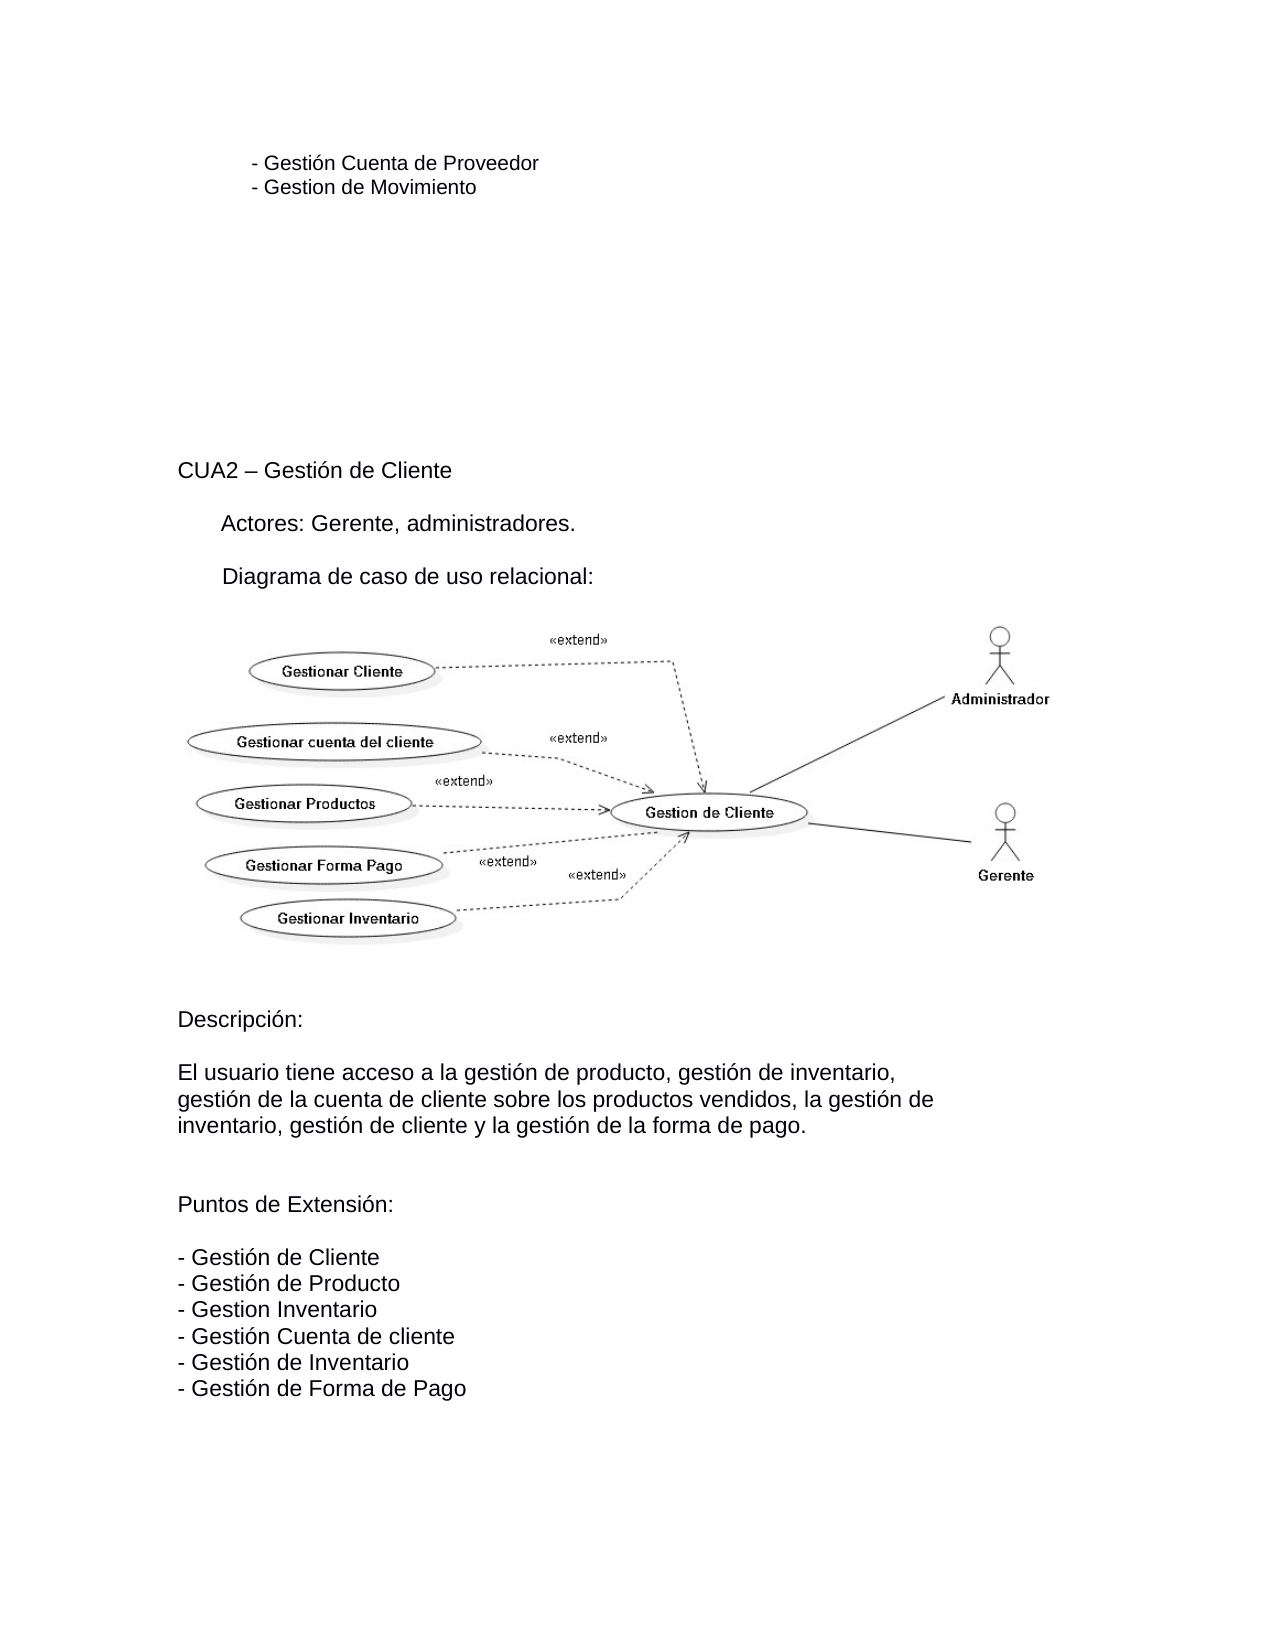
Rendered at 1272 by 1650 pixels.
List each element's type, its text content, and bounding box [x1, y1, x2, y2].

text Descripción: [177, 1006, 1095, 1033]
text - Gestión de Cliente [177, 1244, 1095, 1270]
text gestión de la cuenta de cliente sobre los productos vendidos, la gestión de [177, 1086, 1095, 1112]
text CUA2 – Gestión de Cliente [177, 457, 1095, 484]
text inventario, gestión de cliente y la gestión de la forma de pago. [177, 1112, 1095, 1138]
text Diagrama de caso de uso relacional: [177, 563, 1095, 589]
text - Gestion Inventario [177, 1296, 1095, 1323]
picture [177, 615, 1095, 981]
text - Gestión Cuenta de cliente [177, 1323, 1095, 1349]
text - Gestion de Movimiento [177, 175, 1095, 199]
text Puntos de Extensión: [177, 1191, 1095, 1217]
text - Gestión Cuenta de Proveedor [177, 151, 1095, 175]
text Actores: Gerente, administradores. [177, 510, 1095, 536]
text - Gestión de Forma de Pago [177, 1375, 1095, 1402]
text El usuario tiene acceso a la gestión de producto, gestión de inventario, [177, 1059, 1095, 1086]
text - Gestión de Producto [177, 1270, 1095, 1296]
text - Gestión de Inventario [177, 1349, 1095, 1375]
